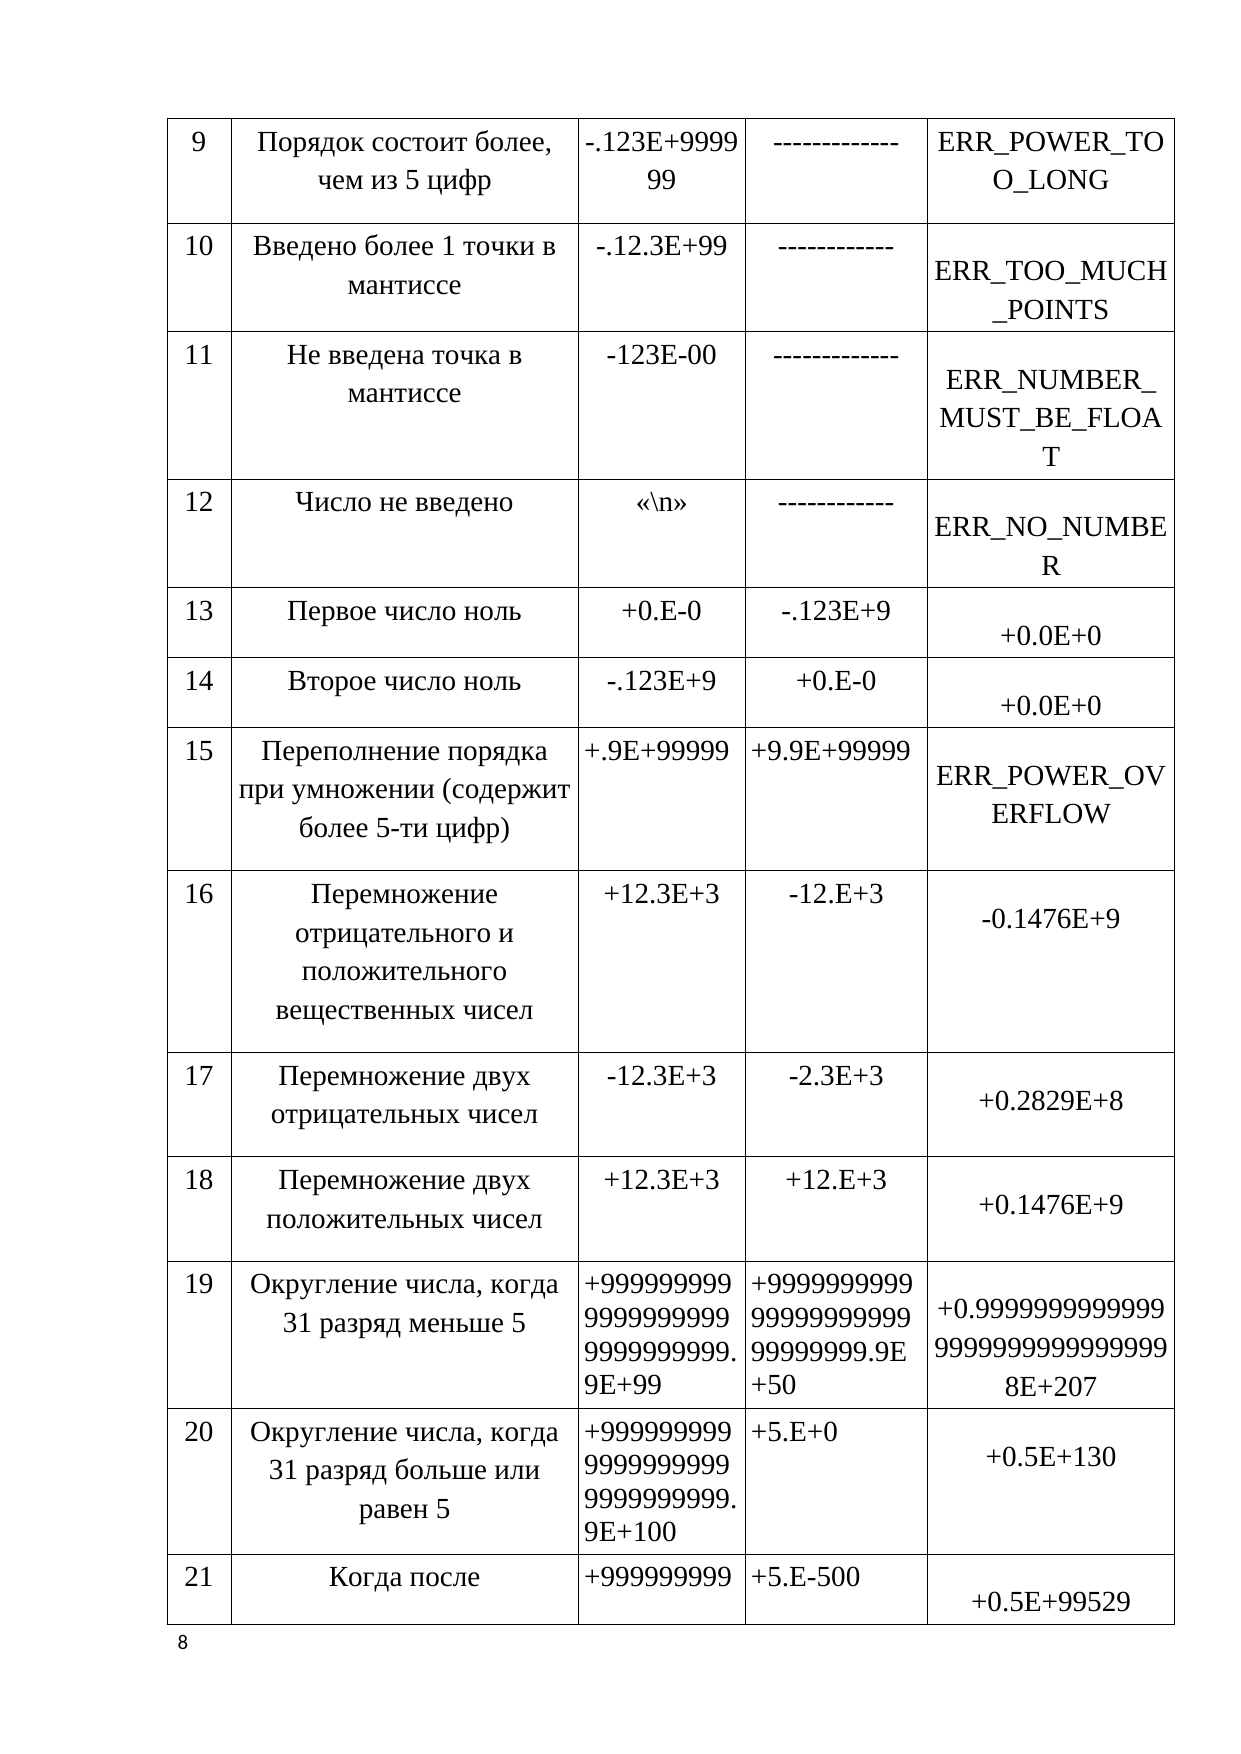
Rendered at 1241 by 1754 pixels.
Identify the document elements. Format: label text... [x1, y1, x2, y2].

table_cell -12.3E+3 [579, 1053, 745, 1156]
table_cell +0.0E+0 [928, 588, 1174, 657]
table_cell +12.3E+3 [579, 871, 745, 1052]
table_cell +5.E+0 [746, 1409, 927, 1554]
table_cell ERR_TOO_MUCH_POINTS [928, 224, 1174, 331]
table_cell 17 [168, 1053, 231, 1156]
table_cell 19 [168, 1262, 231, 1408]
table_cell 20 [168, 1409, 231, 1554]
table_cell Число не введено [232, 480, 578, 587]
table_cell -2.3E+3 [746, 1053, 927, 1156]
table_cell -12.E+3 [746, 871, 927, 1052]
table_cell ------------ [746, 480, 927, 587]
table_cell Введено более 1 точки в мантиссе [232, 224, 578, 331]
table_cell Второе число ноль [232, 658, 578, 727]
table_cell +0.1476E+9 [928, 1157, 1174, 1261]
table_cell ------------- [746, 332, 927, 478]
table_cell +0.999999999999999999999999999998E+207 [928, 1262, 1174, 1408]
table_cell +99999999999999999999999999999.9E+50 [746, 1262, 927, 1408]
table_cell -.12.3E+99 [579, 224, 745, 331]
table_cell ERR_NO_NUMBER [928, 480, 1174, 587]
table_cell -0.1476E+9 [928, 871, 1174, 1052]
table_cell 10 [168, 224, 231, 331]
table_cell +0.E-0 [579, 588, 745, 657]
table_cell 15 [168, 728, 231, 870]
table_cell +0.E-0 [746, 658, 927, 727]
table_cell ERR_NUMBER_MUST_BE_FLOAT [928, 332, 1174, 478]
table_cell +5.E-500 [746, 1555, 927, 1624]
table_cell +0.5E+99529 [928, 1555, 1174, 1624]
table_cell Округление числа, когда 31 разряд меньше 5 [232, 1262, 578, 1408]
table_cell +0.2829E+8 [928, 1053, 1174, 1156]
table_cell +99999999999999999999999999999.9E+100 [579, 1409, 745, 1554]
table_cell +99999999999999999999999999999.9E+99 [579, 1262, 745, 1408]
table_cell -.123E+999999 [579, 119, 745, 223]
table_cell 13 [168, 588, 231, 657]
table_cell -.123E+9 [579, 658, 745, 727]
table_cell +12.E+3 [746, 1157, 927, 1261]
table_cell -123E-00 [579, 332, 745, 478]
table_cell ------------ [746, 224, 927, 331]
table_cell +.9E+99999 [579, 728, 745, 870]
table_cell ERR_POWER_TOO_LONG [928, 119, 1174, 223]
table_cell 12 [168, 480, 231, 587]
table_cell Переполнение порядка при умножении (содержит более 5-ти цифр) [232, 728, 578, 870]
table_cell 11 [168, 332, 231, 478]
table_cell Порядок состоит более, чем из 5 цифр [232, 119, 578, 223]
table_cell Округление числа, когда 31 разряд больше или равен 5 [232, 1409, 578, 1554]
table_cell 16 [168, 871, 231, 1052]
table_cell 14 [168, 658, 231, 727]
table_cell 18 [168, 1157, 231, 1261]
table_cell Когда после [232, 1555, 578, 1624]
table_cell ------------- [746, 119, 927, 223]
table_cell ERR_POWER_OVERFLOW [928, 728, 1174, 870]
table_cell -.123E+9 [746, 588, 927, 657]
table_cell Первое число ноль [232, 588, 578, 657]
table_cell Перемножение двух отрицательных чисел [232, 1053, 578, 1156]
table_cell Перемножение отрицательного и положительного вещественных чисел [232, 871, 578, 1052]
table_cell +0.5E+130 [928, 1409, 1174, 1554]
table_cell Перемножение двух положительных чисел [232, 1157, 578, 1261]
table_cell +12.3E+3 [579, 1157, 745, 1261]
table_cell +9.9E+99999 [746, 728, 927, 870]
table_cell Не введена точка в мантиссе [232, 332, 578, 478]
table_cell +999999999 [579, 1555, 745, 1624]
table_cell 9 [168, 119, 231, 223]
table_cell +0.0E+0 [928, 658, 1174, 727]
table_cell 21 [168, 1555, 231, 1624]
table_cell «\n» [579, 480, 745, 587]
